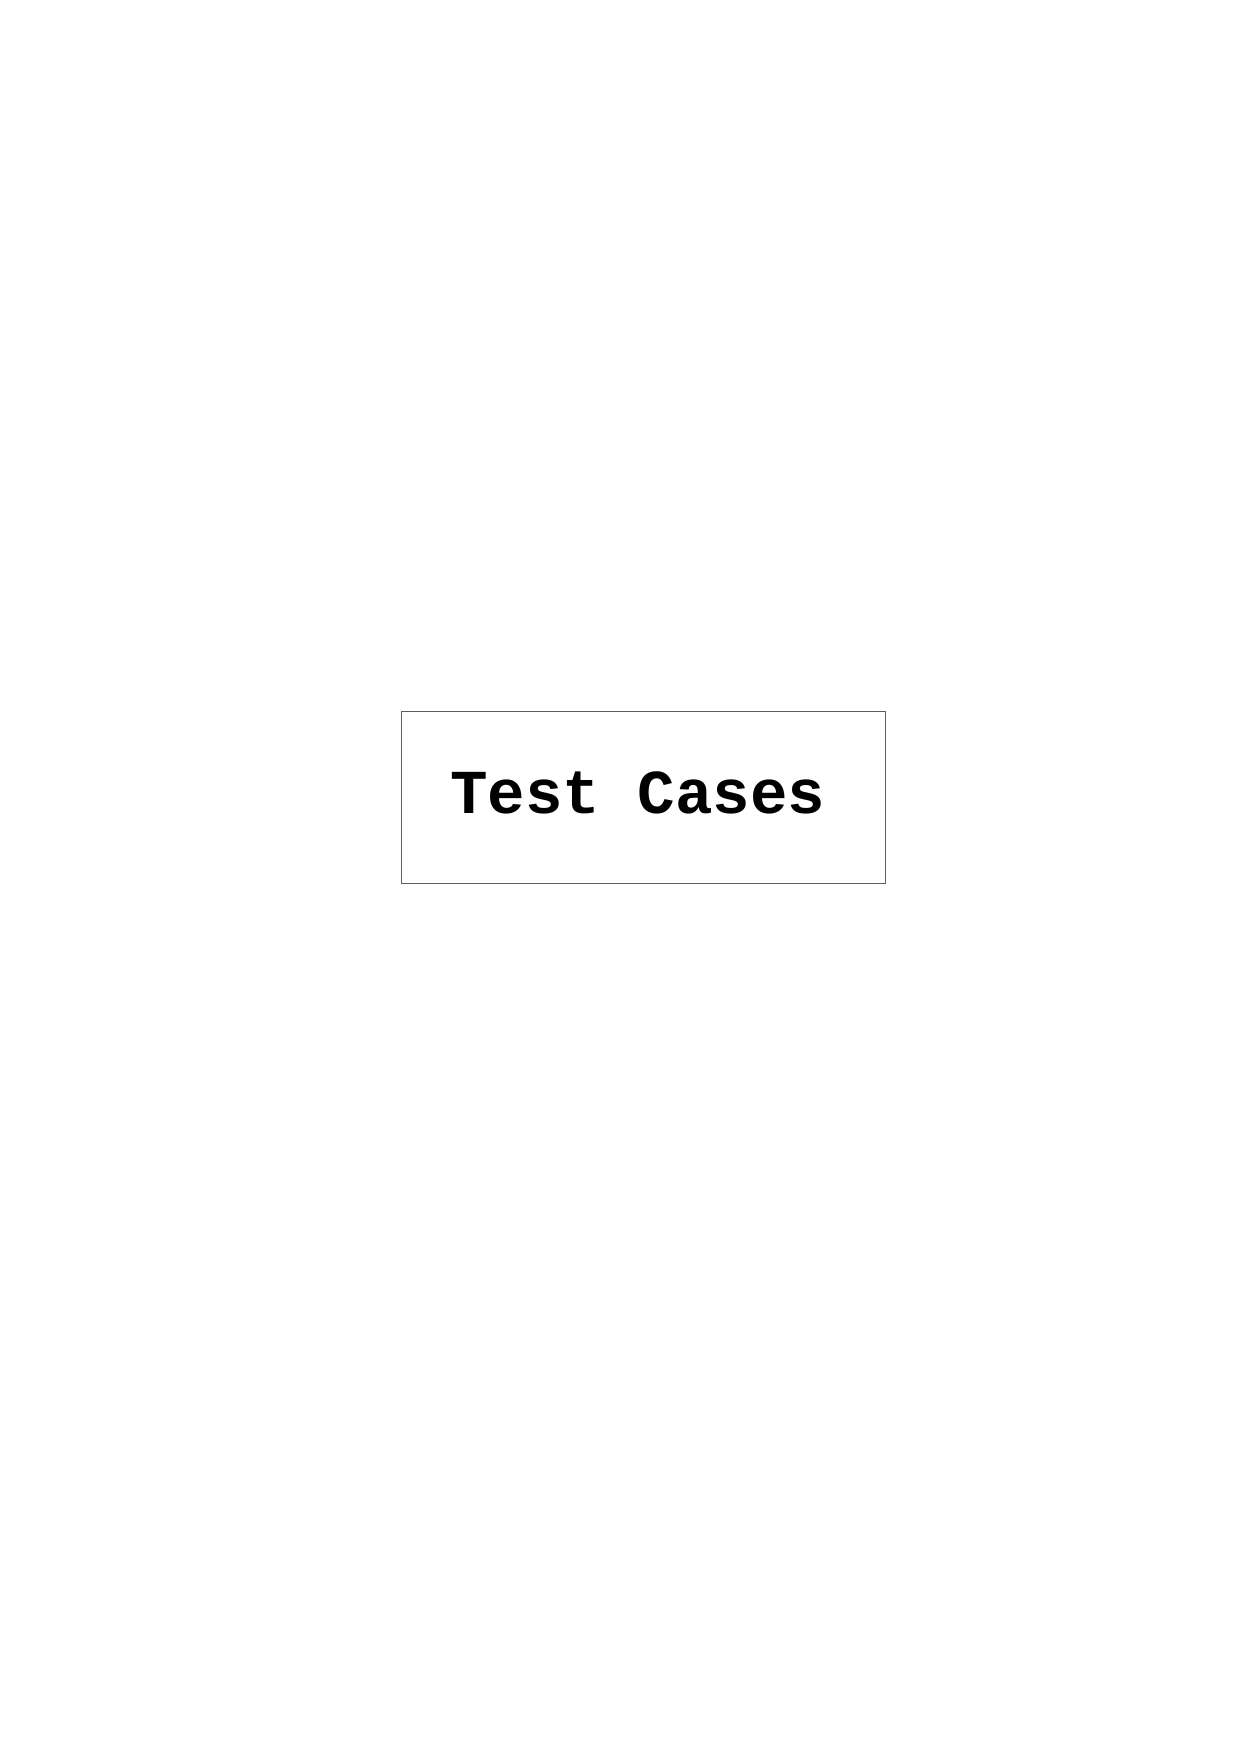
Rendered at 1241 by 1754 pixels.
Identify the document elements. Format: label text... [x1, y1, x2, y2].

text Test Cases [402, 762, 885, 833]
text [886, 762, 1157, 833]
text [118, 762, 401, 833]
